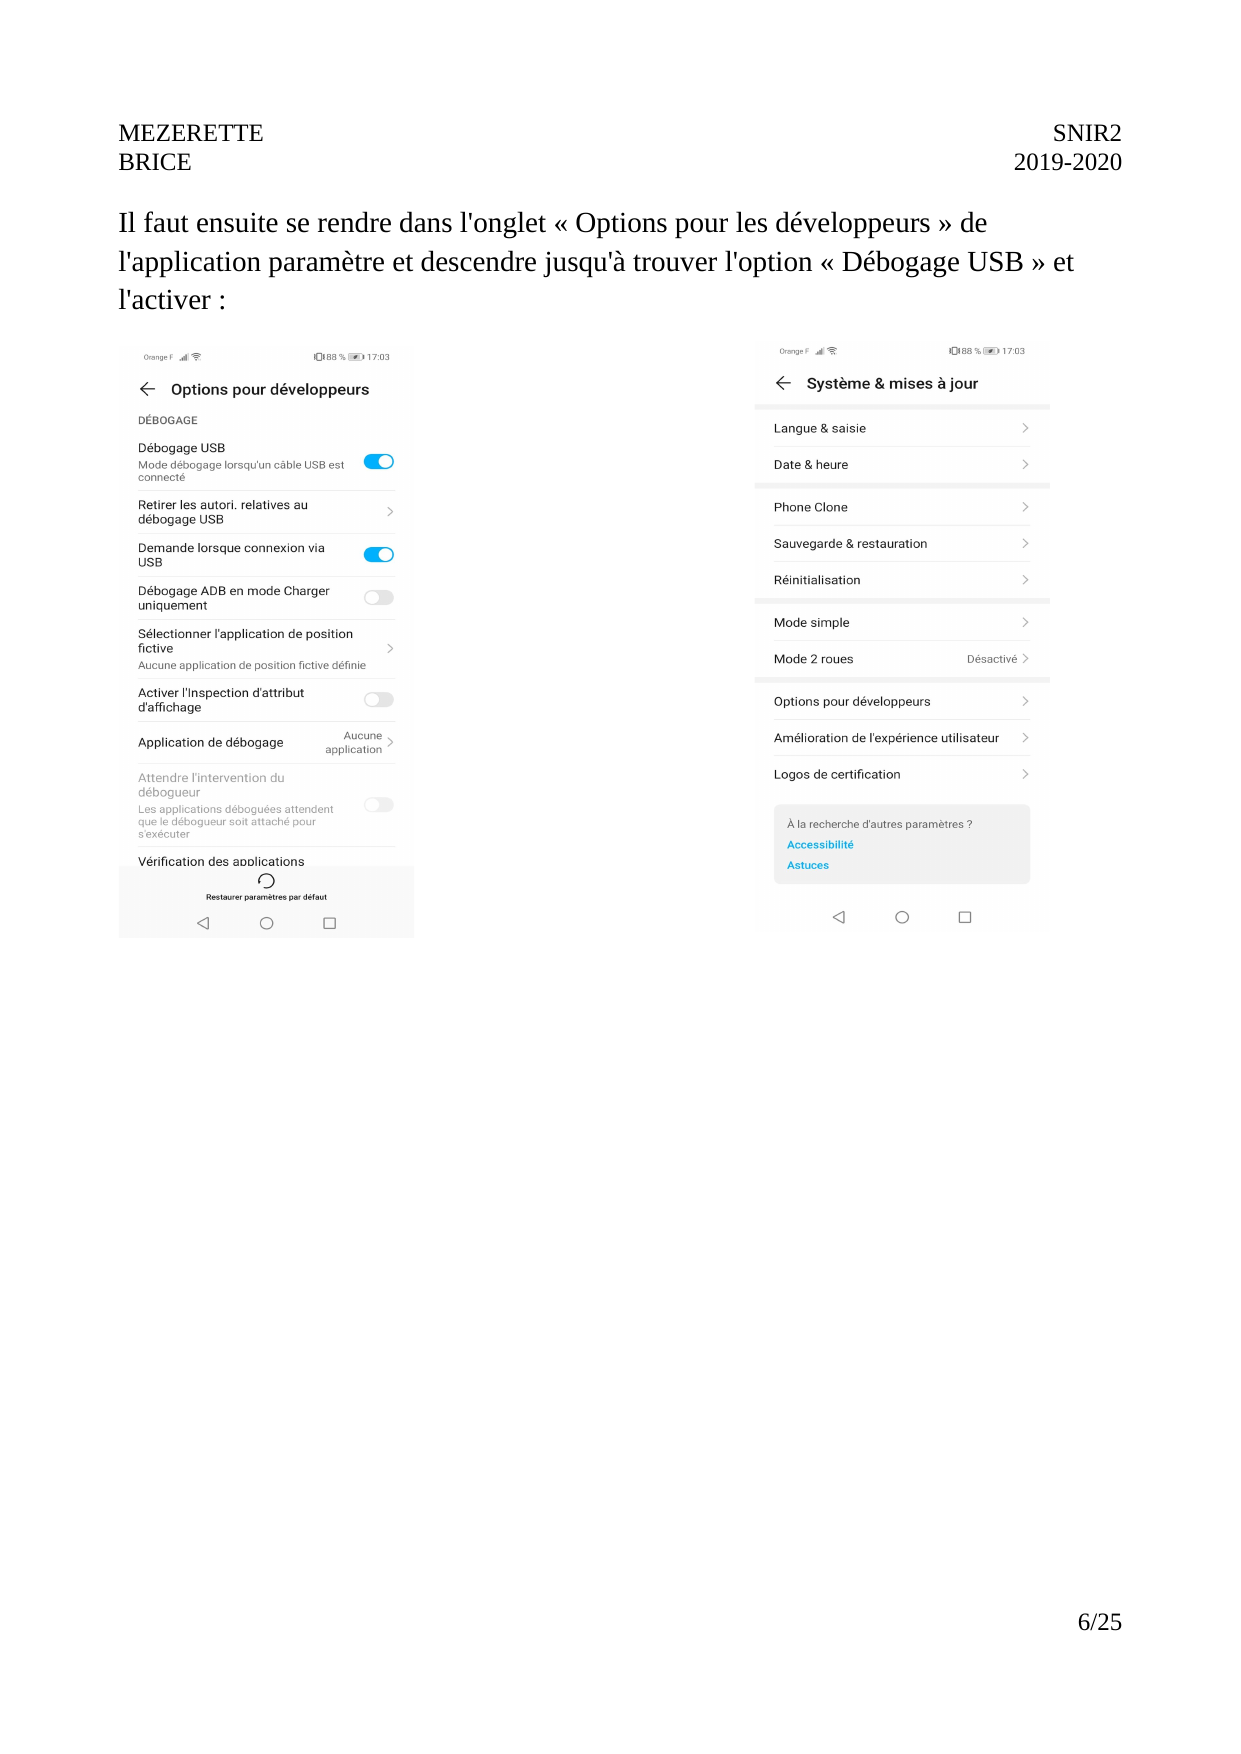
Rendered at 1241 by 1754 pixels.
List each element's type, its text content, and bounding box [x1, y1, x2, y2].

text Il faut ensuite se rendre dans l'onglet « Options pour les développeurs » de l'application paramètre et descendre jusqu'à trouver l'option « Débogage USB » et l'activer : [118, 205, 1122, 316]
picture [118, 346, 415, 938]
picture [754, 341, 1050, 932]
